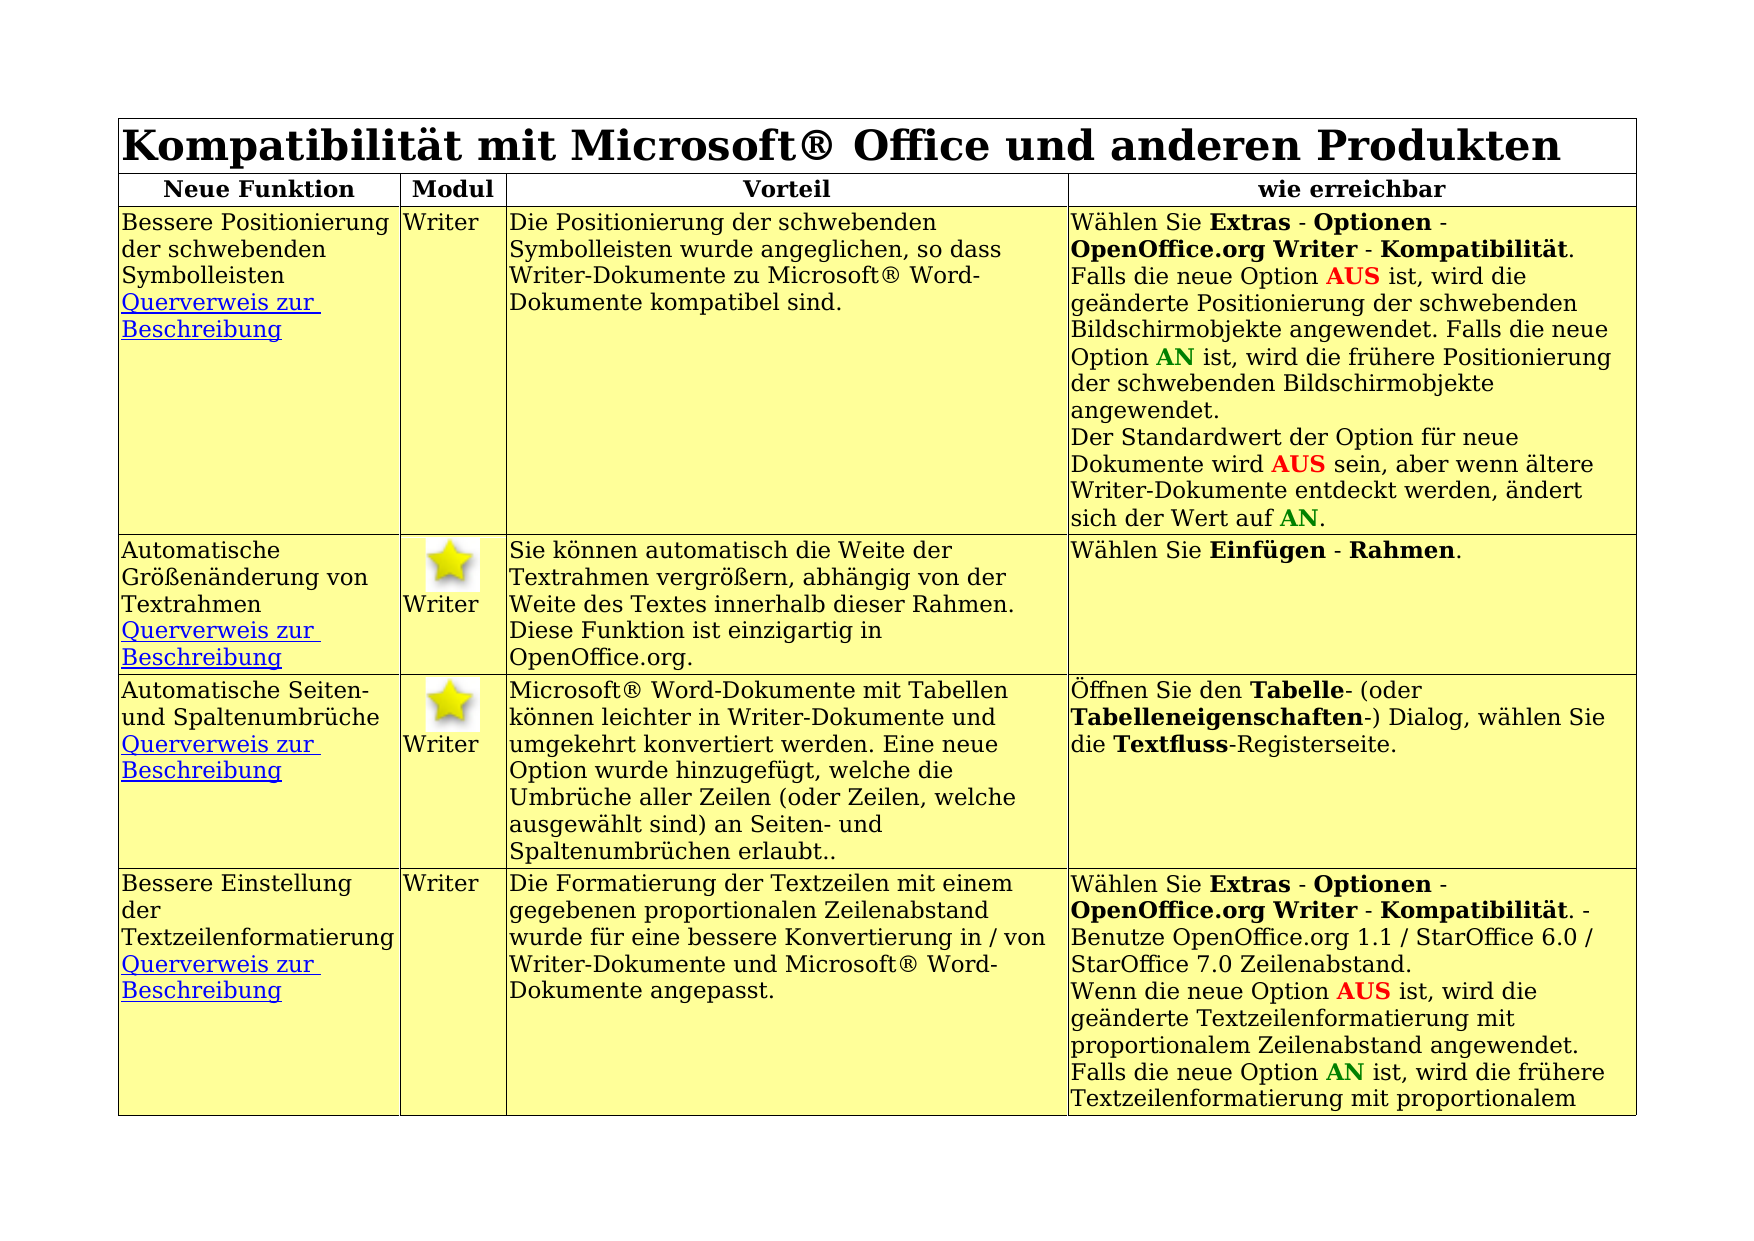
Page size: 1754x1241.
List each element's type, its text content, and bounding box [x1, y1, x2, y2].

table_cell Wählen Sie Extras - Optionen - OpenOffice.org Writer - Kompatibilität. Falls die neue Option AUS ist, wird die geänderte Positionierung der schwebenden Bildschirmobjekte angewendet. Falls die neue Option AN ist, wird die frühere Positionierung der schwebenden Bildschirmobjekte angewendet. Der Standardwert der Option für neue Dokumente wird AUS sein, aber wenn ältere Writer-Dokumente entdeckt werden, ändert sich der Wert auf AN. [1069, 207, 1636, 534]
table_cell Bessere Positionierung der schwebenden Symbolleisten Querverweis zur Beschreibung [119, 207, 399, 534]
picture [425, 537, 480, 592]
table_cell Automatische Seiten- und Spaltenumbrüche Querverweis zur Beschreibung [119, 675, 399, 868]
table_cell Writer [401, 207, 506, 534]
table_cell Vorteil [507, 174, 1067, 206]
table_cell Writer [401, 869, 506, 1115]
table_cell Automatische Größenänderung von Textrahmen Querverweis zur Beschreibung [119, 535, 399, 674]
table_cell Modul [401, 174, 506, 206]
table_cell Neue Funktion [119, 174, 399, 206]
table_cell Öffnen Sie den Tabelle- (oder Tabelleneigenschaften-) Dialog, wählen Sie die Textfluss-Registerseite. [1069, 675, 1636, 868]
table_header Kompatibilität mit Microsoft® Office und anderen Produkten [119, 119, 1636, 173]
table_cell Wählen Sie Extras - Optionen - OpenOffice.org Writer - Kompatibilität. - Benutze OpenOffice.org 1.1 / StarOffice 6.0 / StarOffice 7.0 Zeilenabstand. Wenn die neue Option AUS ist, wird die geänderte Textzeilenformatierung mit proportionalem Zeilenabstand angewendet. Falls die neue Option AN ist, wird die frühere Textzeilenformatierung mit proportionalem [1069, 869, 1636, 1115]
table_cell Writer [401, 538, 506, 674]
table_cell Sie können automatisch die Weite der Textrahmen vergrößern, abhängig von der Weite des Textes innerhalb dieser Rahmen. Diese Funktion ist einzigartig in OpenOffice.org. [507, 535, 1067, 674]
table_cell Die Positionierung der schwebenden Symbolleisten wurde angeglichen, so dass Writer-Dokumente zu Microsoft® Word-Dokumente kompatibel sind. [507, 207, 1067, 534]
table_cell Writer [401, 675, 506, 868]
table_cell Wählen Sie Einfügen - Rahmen. [1069, 535, 1636, 674]
table_cell Bessere Einstellung der Textzeilenformatierung Querverweis zur Beschreibung [119, 869, 399, 1115]
table_cell Microsoft® Word-Dokumente mit Tabellen können leichter in Writer-Dokumente und umgekehrt konvertiert werden. Eine neue Option wurde hinzugefügt, welche die Umbrüche aller Zeilen (oder Zeilen, welche ausgewählt sind) an Seiten- und Spaltenumbrüchen erlaubt.. [507, 675, 1067, 868]
picture [425, 677, 480, 732]
table_cell Die Formatierung der Textzeilen mit einem gegebenen proportionalen Zeilenabstand wurde für eine bessere Konvertierung in / von Writer-Dokumente und Microsoft® Word-Dokumente angepasst. [507, 869, 1067, 1115]
table_cell wie erreichbar [1069, 174, 1636, 206]
